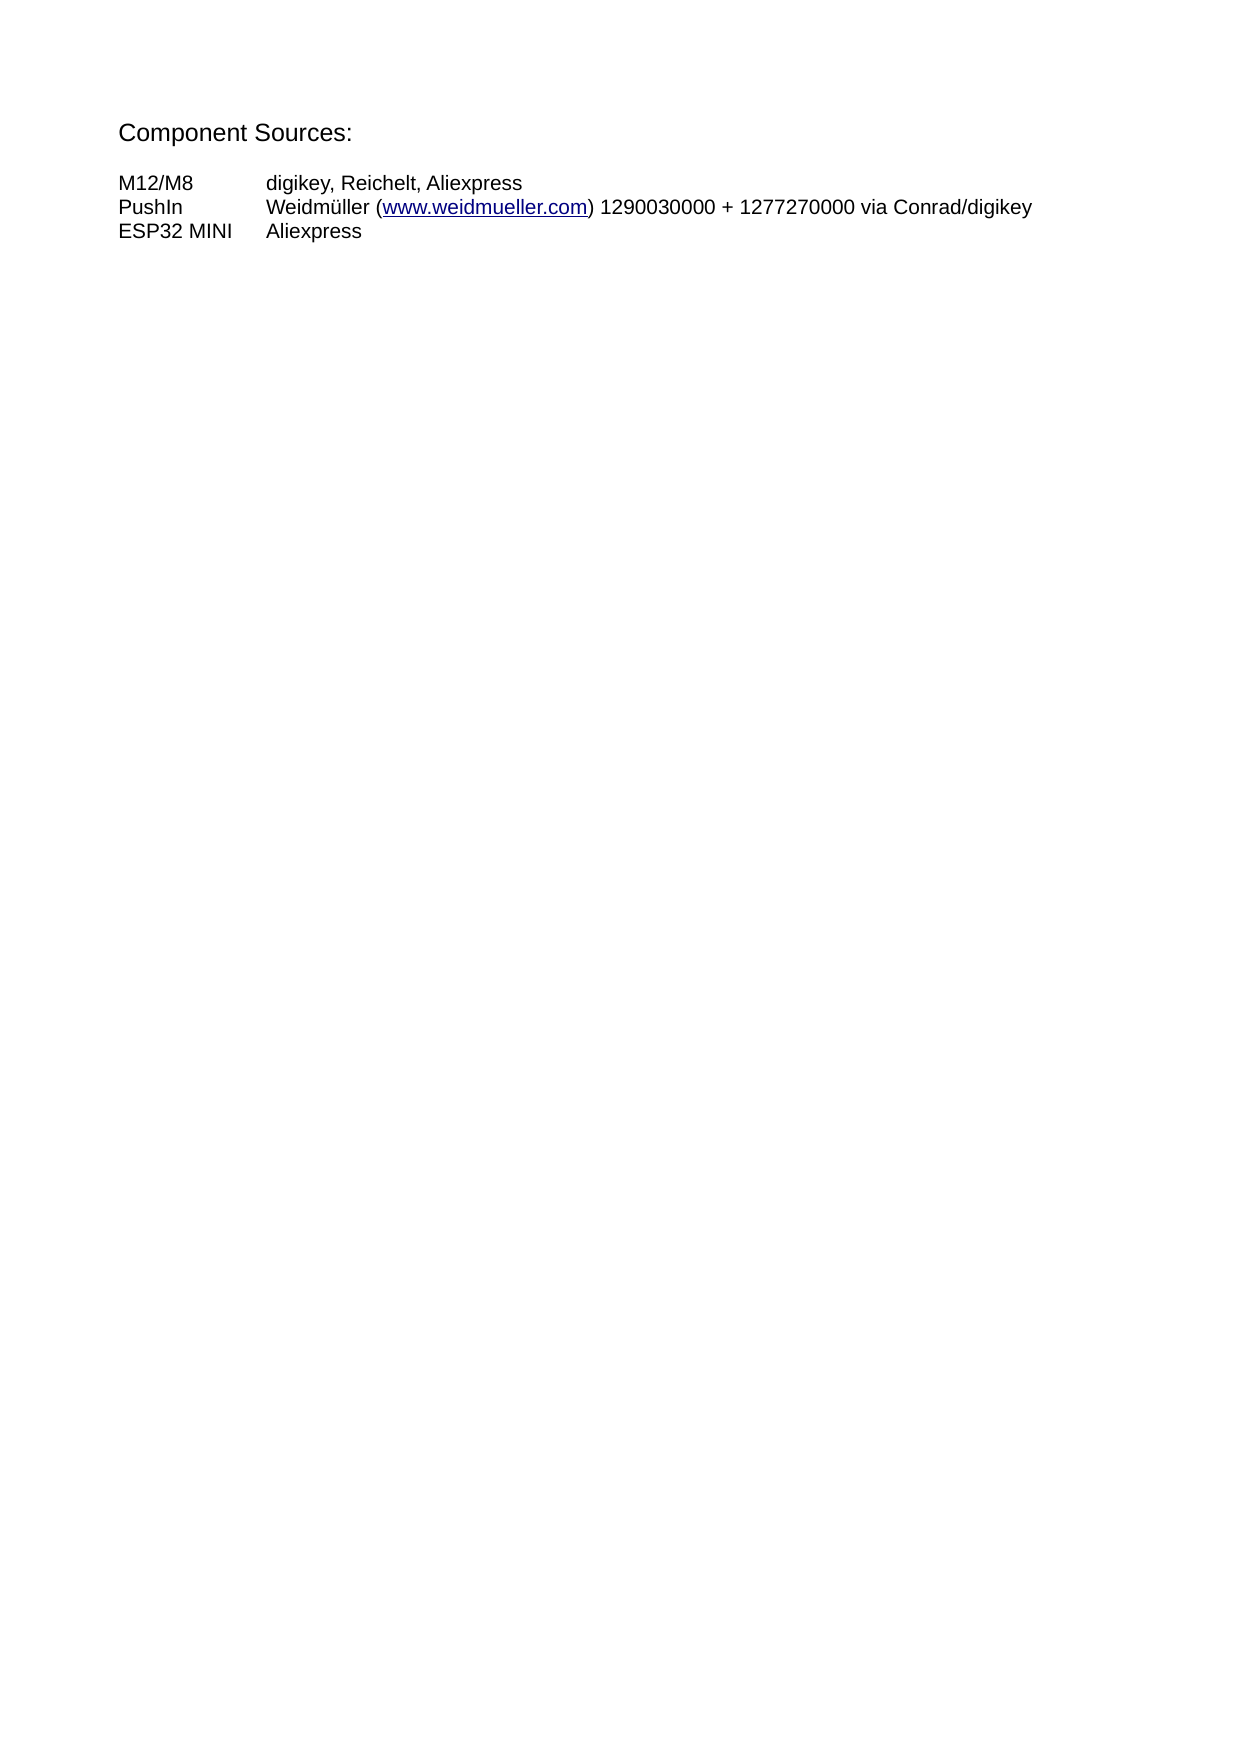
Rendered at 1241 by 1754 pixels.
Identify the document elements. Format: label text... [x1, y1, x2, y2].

text Component Sources: [118, 118, 1122, 147]
text PushIn Weidmüller (www.weidmueller.com) 1290030000 + 1277270000 via Conrad/digikey [118, 195, 1122, 219]
text M12/M8 digikey, Reichelt, Aliexpress [118, 171, 1122, 195]
text ESP32 MINI Aliexpress [118, 219, 1122, 243]
